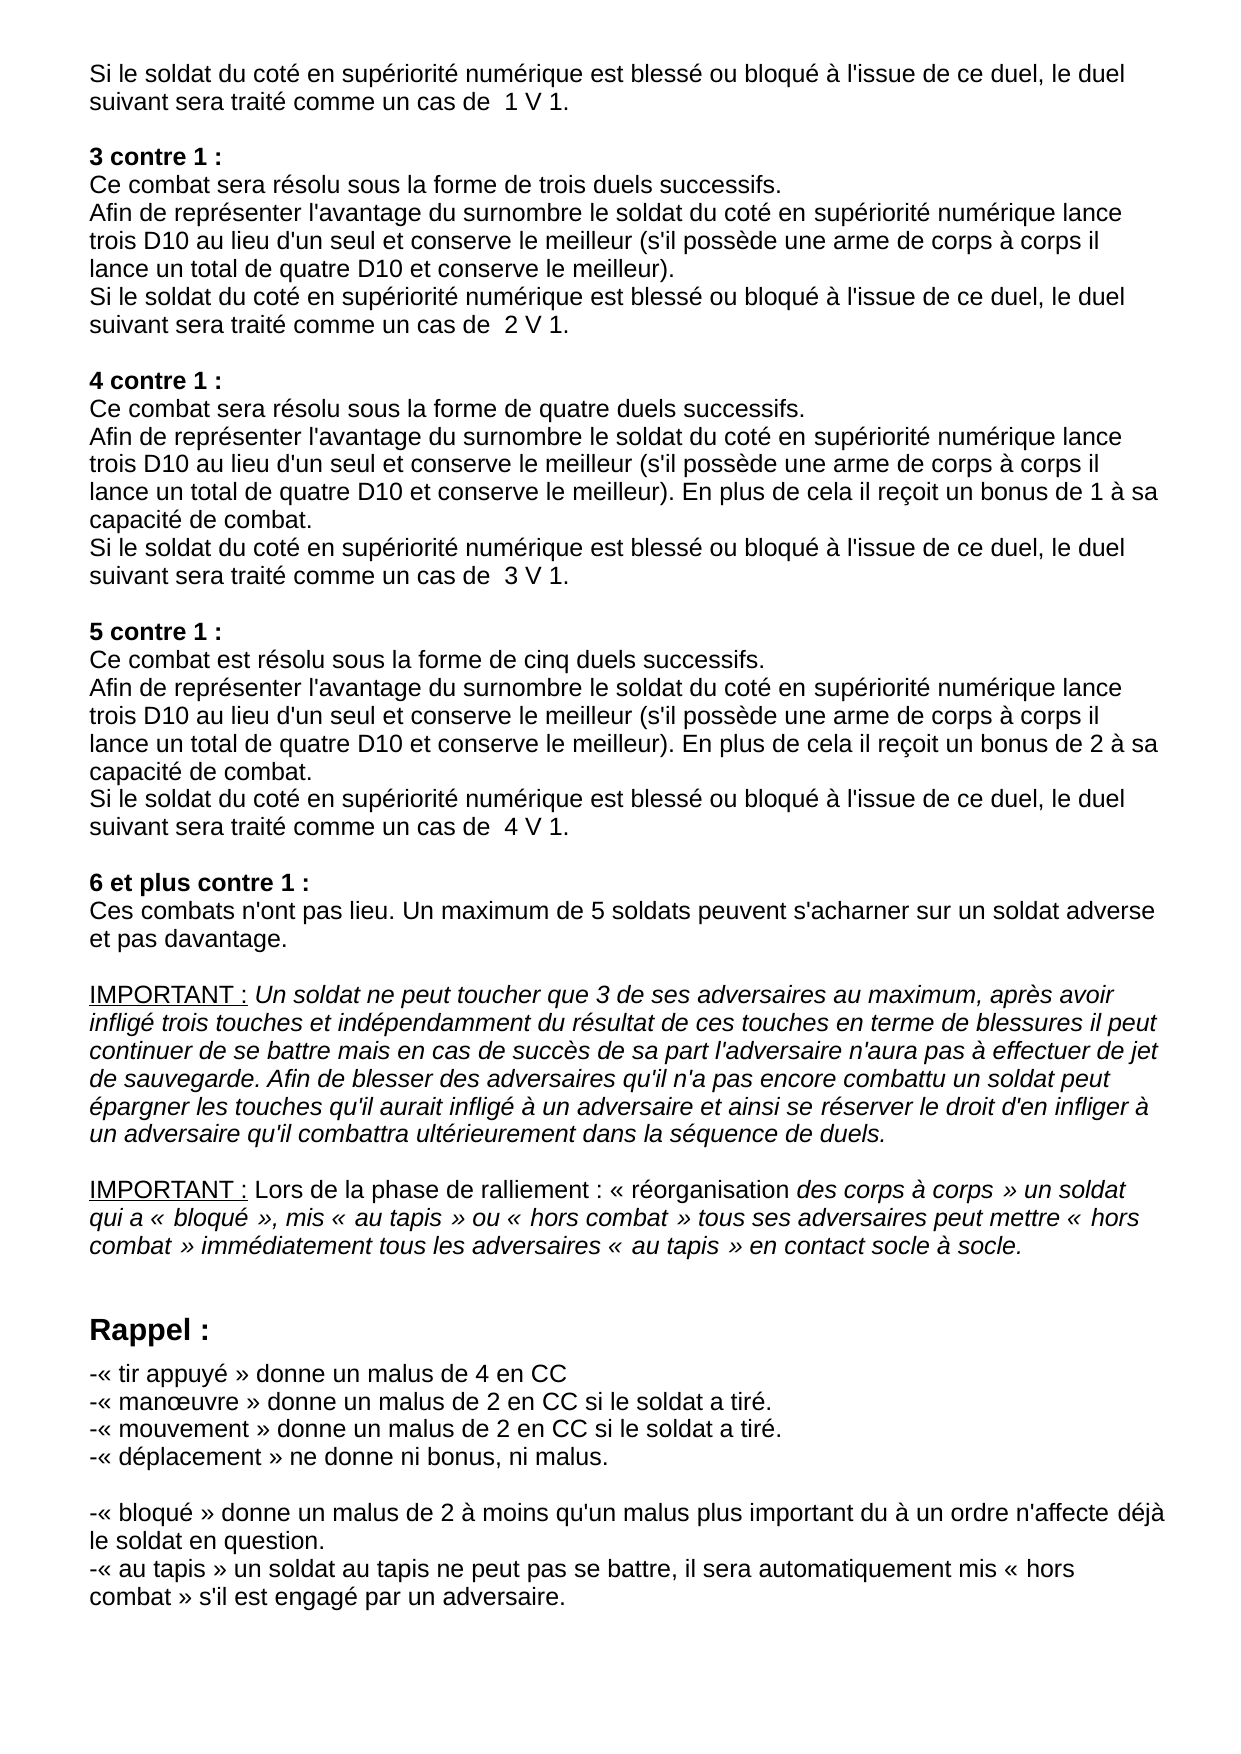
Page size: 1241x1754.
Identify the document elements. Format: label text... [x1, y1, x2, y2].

subtitle IMPORTANT : Un soldat ne peut toucher que 3 de ses adversaires au maximum, après avoir infligé trois touches et indépendamment du résultat de ces touches en terme de blessures il peut continuer de se battre mais en cas de succès de sa part l'adversaire n'aura pas à effectuer de jet de sauvegarde. Afin de blesser des adversaires qu'il n'a pas encore combattu un soldat peut épargner les touches qu'il aurait infligé à un adversaire et ainsi se réserver le droit d'en infliger à un adversaire qu'il combattra ultérieurement dans la séquence de duels. [89, 981, 1165, 1148]
subtitle Si le soldat du coté en supériorité numérique est blessé ou bloqué à l'issue de ce duel, le duel suivant sera traité comme un cas de 3 V 1. [89, 534, 1165, 590]
subtitle Ce combat est résolu sous la forme de cinq duels successifs. [89, 646, 1165, 673]
subtitle -« au tapis » un soldat au tapis ne peut pas se battre, il sera automatiquement mis « hors combat » s'il est engagé par un adversaire. [89, 1555, 1165, 1611]
subtitle Afin de représenter l'avantage du surnombre le soldat du coté en supériorité numérique lance trois D10 au lieu d'un seul et conserve le meilleur (s'il possède une arme de corps à corps il lance un total de quatre D10 et conserve le meilleur). En plus de cela il reçoit un bonus de 1 à sa capacité de combat. [89, 422, 1165, 534]
subtitle Si le soldat du coté en supériorité numérique est blessé ou bloqué à l'issue de ce duel, le duel suivant sera traité comme un cas de 2 V 1. [89, 283, 1165, 338]
subtitle Afin de représenter l'avantage du surnombre le soldat du coté en supériorité numérique lance trois D10 au lieu d'un seul et conserve le meilleur (s'il possède une arme de corps à corps il lance un total de quatre D10 et conserve le meilleur). En plus de cela il reçoit un bonus de 2 à sa capacité de combat. [89, 673, 1165, 785]
subtitle Si le soldat du coté en supériorité numérique est blessé ou bloqué à l'issue de ce duel, le duel suivant sera traité comme un cas de 4 V 1. [89, 785, 1165, 841]
subtitle 4 contre 1 : [89, 366, 1165, 394]
subtitle -« manœuvre » donne un malus de 2 en CC si le soldat a tiré. [89, 1387, 1165, 1415]
subtitle -« déplacement » ne donne ni bonus, ni malus. [89, 1443, 1165, 1471]
subtitle Ce combat sera résolu sous la forme de trois duels successifs. [89, 171, 1165, 199]
subtitle Si le soldat du coté en supériorité numérique est blessé ou bloqué à l'issue de ce duel, le duel suivant sera traité comme un cas de 1 V 1. [89, 59, 1165, 115]
subtitle Ces combats n'ont pas lieu. Un maximum de 5 soldats peuvent s'acharner sur un soldat adverse et pas davantage. [89, 897, 1165, 953]
subtitle -« tir appuyé » donne un malus de 4 en CC [89, 1359, 1165, 1387]
subtitle -« bloqué » donne un malus de 2 à moins qu'un malus plus important du à un ordre n'affecte déjà le soldat en question. [89, 1499, 1165, 1555]
subtitle Ce combat sera résolu sous la forme de quatre duels successifs. [89, 394, 1165, 422]
subtitle -« mouvement » donne un malus de 2 en CC si le soldat a tiré. [89, 1415, 1165, 1443]
subtitle 3 contre 1 : [89, 143, 1165, 171]
subtitle Afin de représenter l'avantage du surnombre le soldat du coté en supériorité numérique lance trois D10 au lieu d'un seul et conserve le meilleur (s'il possède une arme de corps à corps il lance un total de quatre D10 et conserve le meilleur). [89, 199, 1165, 283]
subtitle 5 contre 1 : [89, 618, 1165, 646]
subtitle Rappel : [89, 1313, 1165, 1347]
subtitle 6 et plus contre 1 : [89, 869, 1165, 897]
subtitle IMPORTANT : Lors de la phase de ralliement : « réorganisation des corps à corps » un soldat qui a « bloqué », mis « au tapis » ou « hors combat » tous ses adversaires peut mettre « hors combat » immédiatement tous les adversaires « au tapis » en contact socle à socle. [89, 1176, 1165, 1260]
